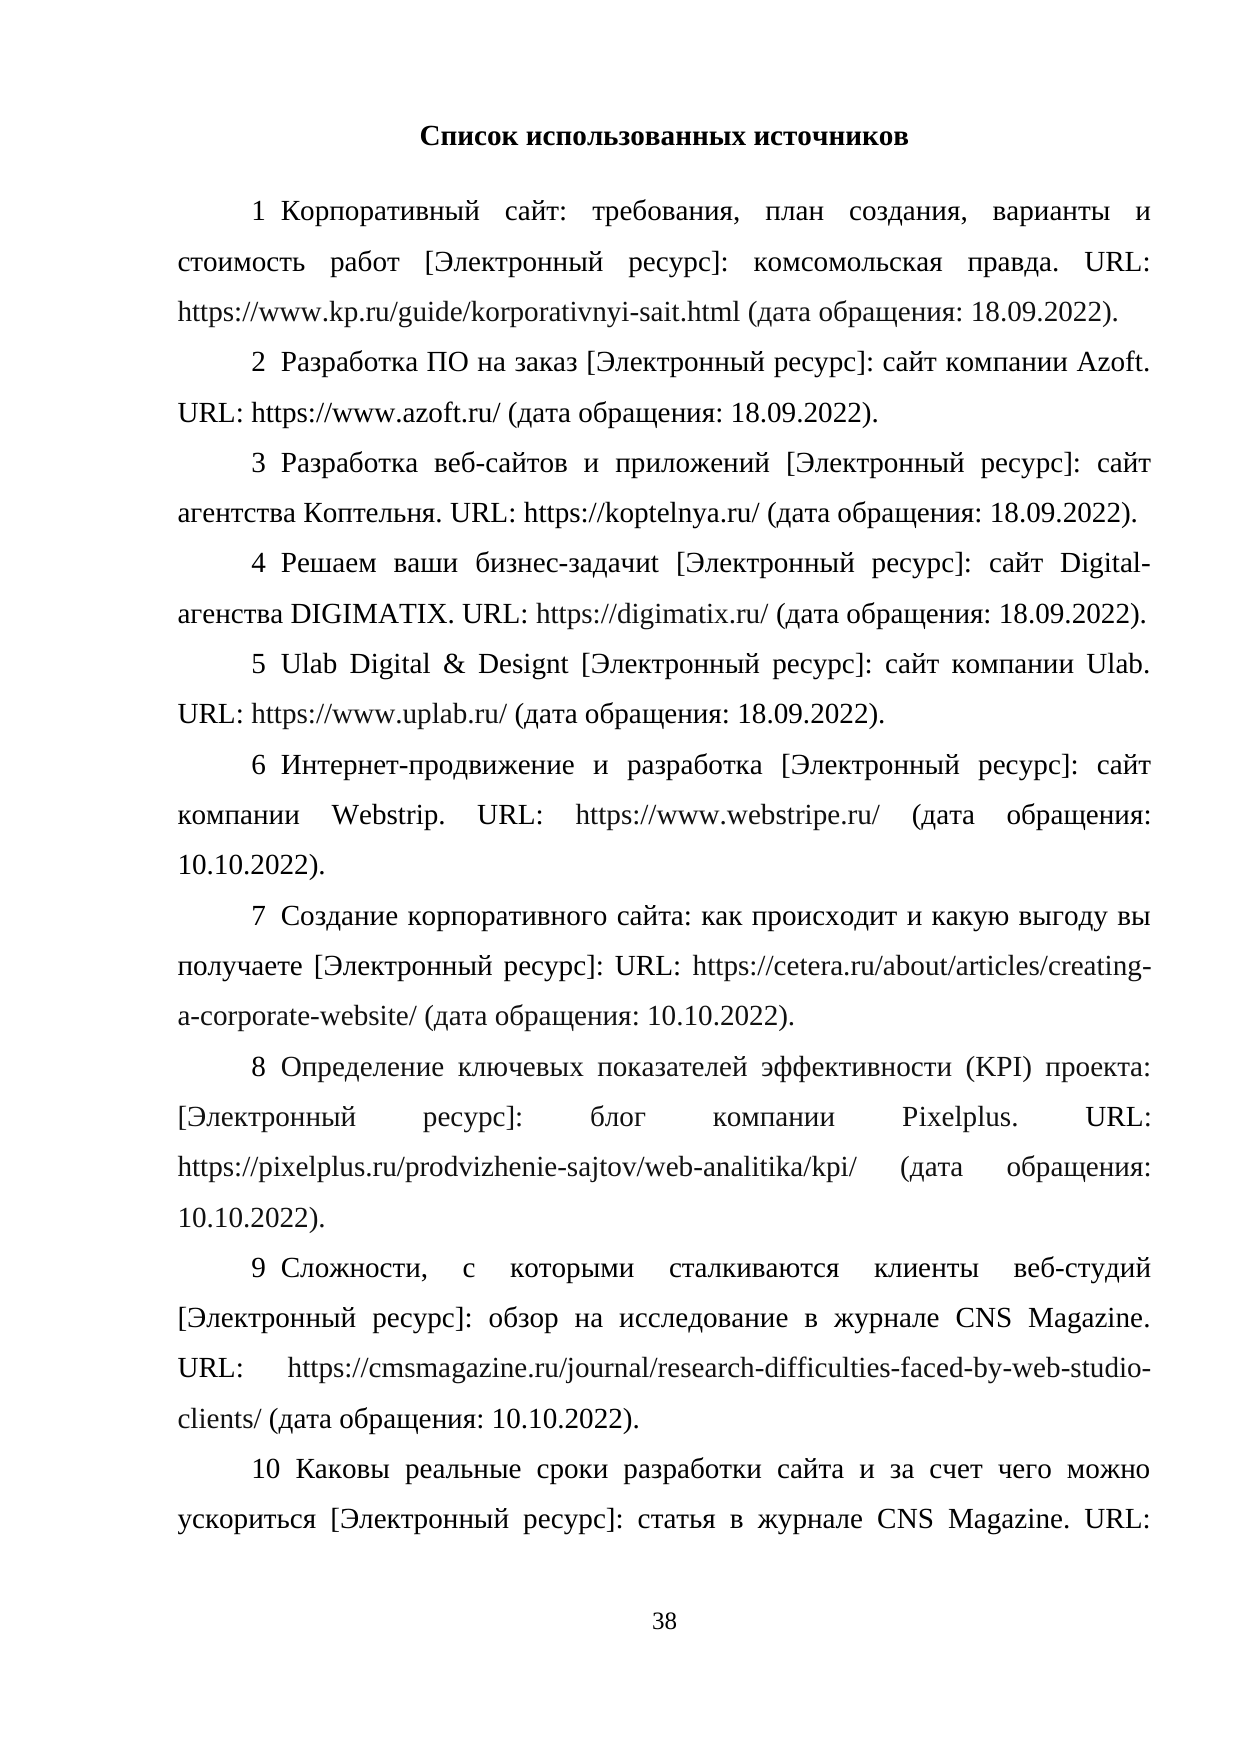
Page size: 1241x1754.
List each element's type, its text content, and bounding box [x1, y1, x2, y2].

list Ulab Digital & Designt [Электронный ресурс]: сайт компании Ulab. URL: https://www.uplab.ru/ (дата обращения: 18.09.2022). [177, 646, 1152, 730]
list Сложности, с которыми сталкиваются клиенты веб-студий [Электронный ресурс]: обзор на исследование в журнале CNS Magazine. URL: https://cmsmagazine.ru/journal/research-difficulties-faced-by-web-studio-clients/ (дата обращения: 10.10.2022). [177, 1250, 1152, 1434]
list Корпоративный сайт: требования, план создания, варианты и стоимость работ [Электронный ресурс]: комсомольская правда. URL: https://www.kp.ru/guide/korporativnyi-sait.html (дата обращения: 18.09.2022). [177, 193, 1152, 328]
list Решаем ваши бизнес-задачиt [Электронный ресурс]: сайт Digital-агенства DIGIMATIX. URL: https://digimatix.ru/ (дата обращения: 18.09.2022). [177, 546, 1152, 629]
list Разработка ПО на заказ [Электронный ресурс]: сайт компании Azoft. URL: https://www.azoft.ru/ (дата обращения: 18.09.2022). [177, 344, 1152, 428]
list Создание корпоративного сайта: как происходит и какую выгоду вы получаете [Электронный ресурс]: URL: https://cetera.ru/about/articles/creating-a-corporate-website/ (дата обращения: 10.10.2022). [177, 898, 1152, 1032]
list Каковы реальные сроки разработки сайта и за счет чего можно ускориться [Электронный ресурс]: статья в журнале CNS Magazine. URL: [177, 1451, 1152, 1535]
list Интернет-продвижение и разработка [Электронный ресурс]: сайт компании Webstrip. URL: https://www.webstripe.ru/ (дата обращения: 10.10.2022). [177, 747, 1152, 881]
list Определение ключевых показателей эффективности (KPI) проекта: [Электронный ресурс]: блог компании Pixelplus. URL: https://pixelplus.ru/prodvizhenie-sajtov/web-analitika/kpi/ (дата обращения: 10.10.2022). [177, 1049, 1152, 1233]
list Разработка веб-сайтов и приложений [Электронный ресурс]: сайт агентства Коптельня. URL: https://koptelnya.ru/ (дата обращения: 18.09.2022). [177, 445, 1152, 529]
subtitle Список использованных источников [177, 118, 1152, 152]
